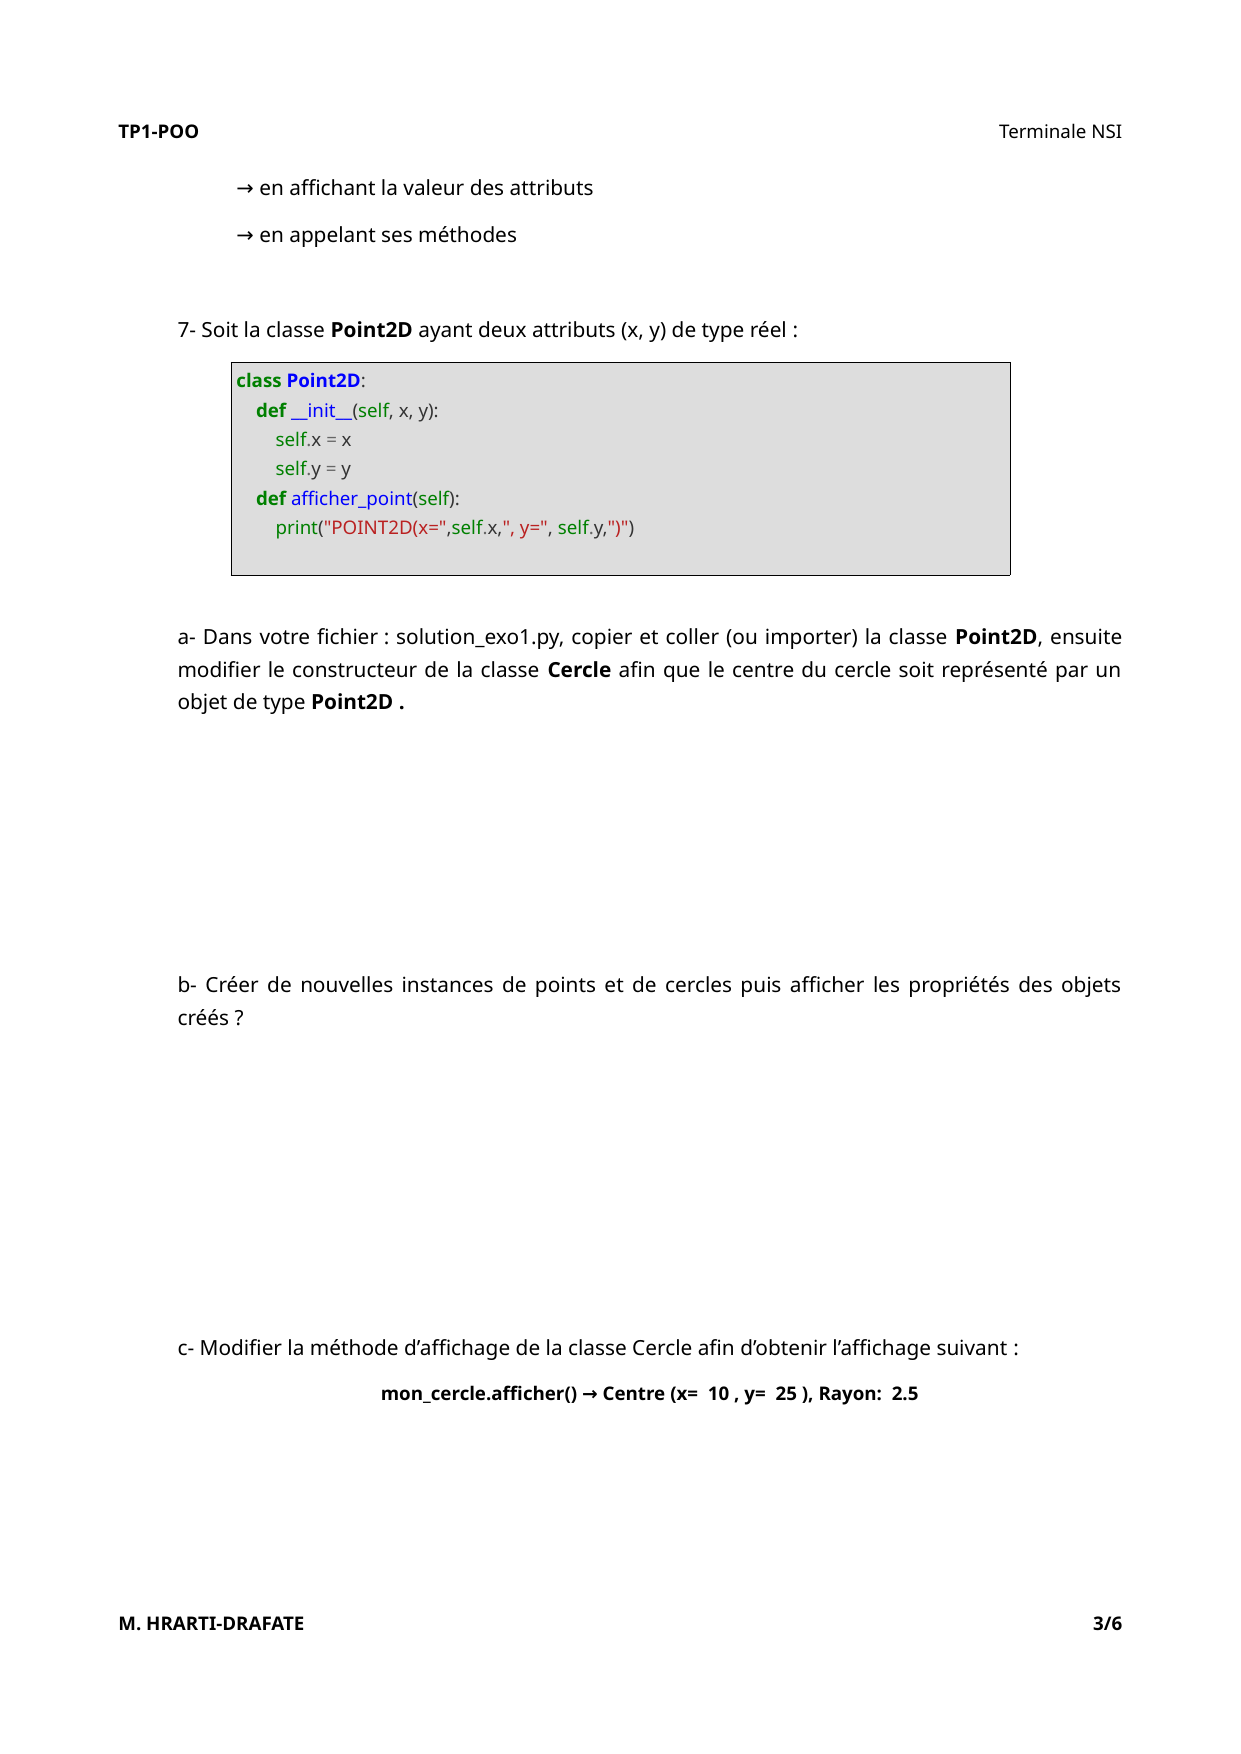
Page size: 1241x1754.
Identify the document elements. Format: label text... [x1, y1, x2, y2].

subtitle c- Modifier la méthode d’affichage de la classe Cercle afin d’obtenir l’affichage suivant : [177, 1333, 1122, 1362]
subtitle → en appelant ses méthodes [236, 220, 1122, 249]
subtitle → en affichant la valeur des attributs [236, 173, 1122, 202]
subtitle mon_cercle.afficher() → Centre (x= 10 , y= 25 ), Rayon: 2.5 [177, 1381, 1122, 1406]
subtitle b- Créer de nouvelles instances de points et de cercles puis afficher les propriétés des objets créés ? [177, 970, 1122, 1031]
subtitle a- Dans votre fichier : solution_exo1.py, copier et coller (ou importer) la classe Point2D, ensuite modifier le constructeur de la classe Cercle afin que le centre du cercle soit représenté par un objet de type Point2D . [177, 622, 1122, 716]
table_header class Point2D: def __init__(self, x, y): self.x = x self.y = y def afficher_point(self): print("POINT2D(x=",self.x,", y=", self.y,")") [232, 363, 1010, 575]
subtitle 7- Soit la classe Point2D ayant deux attributs (x, y) de type réel : [177, 315, 1122, 343]
